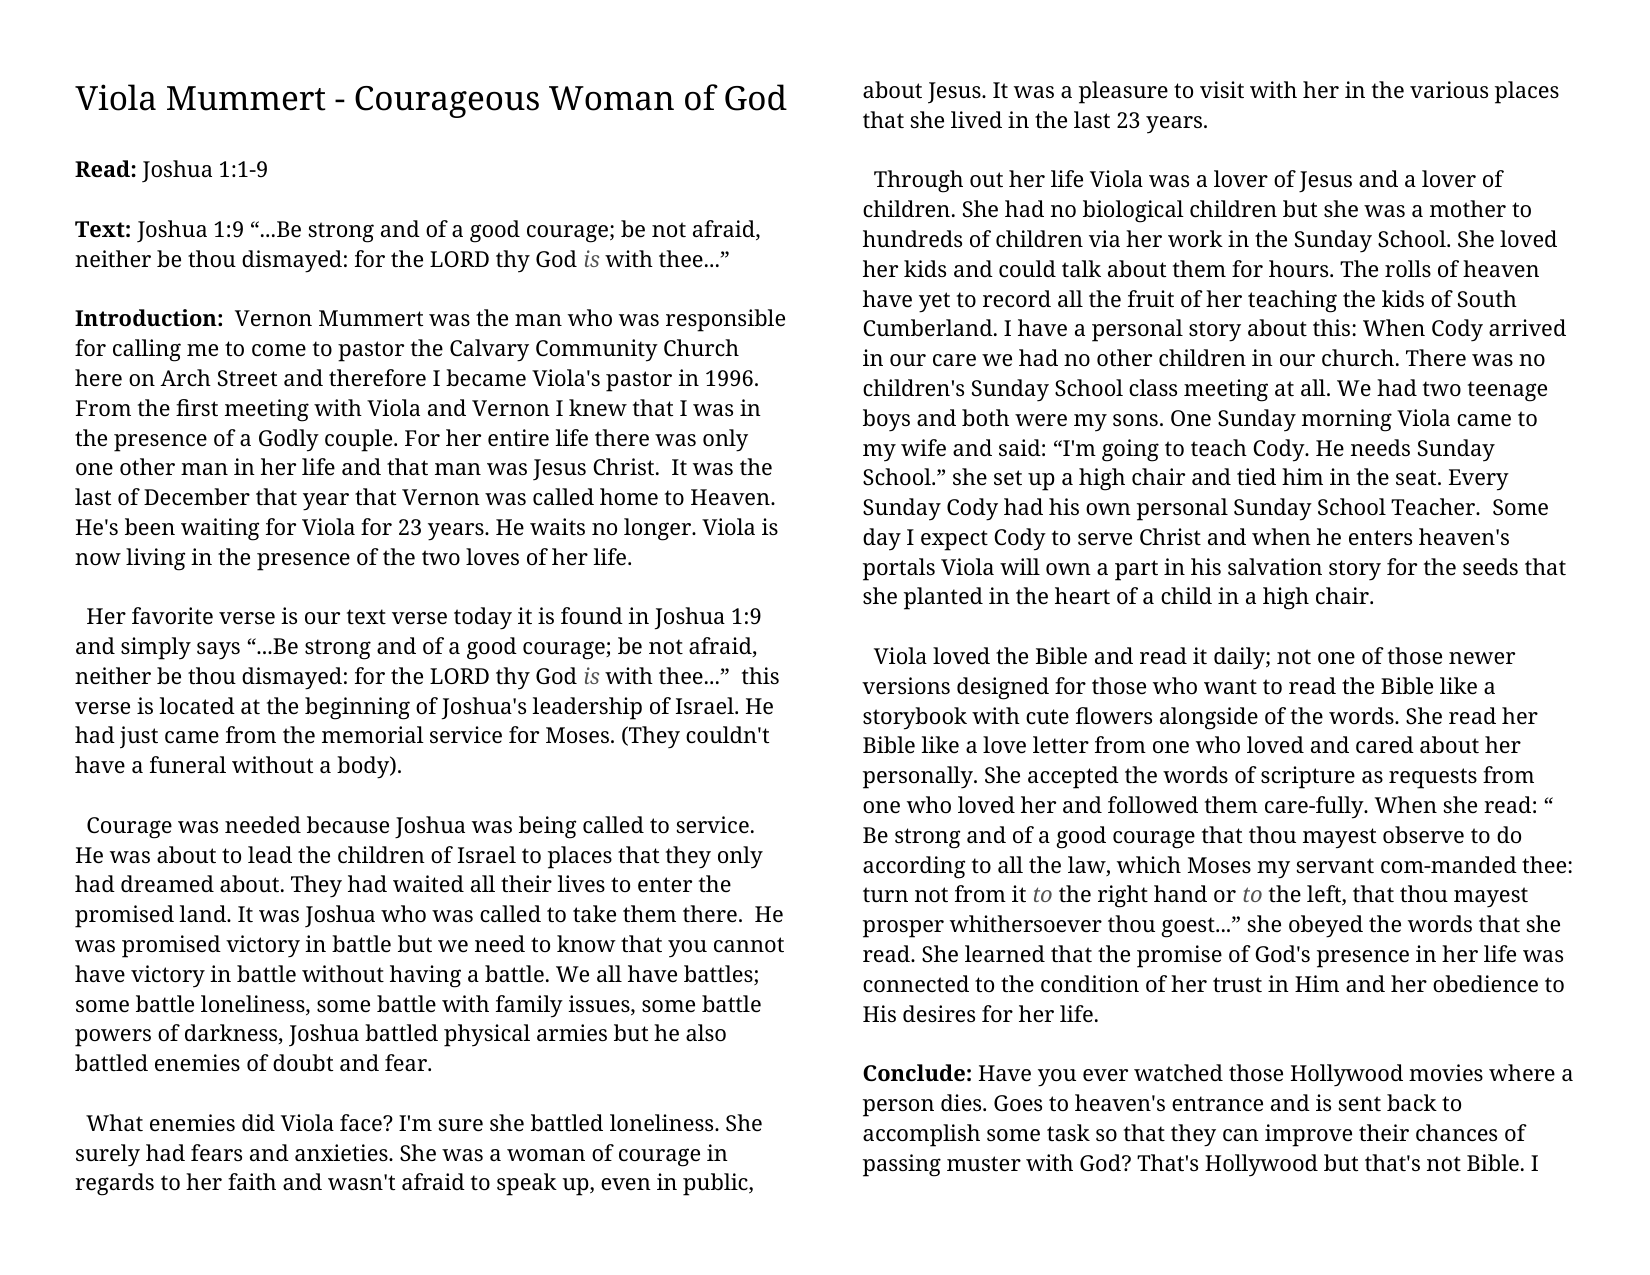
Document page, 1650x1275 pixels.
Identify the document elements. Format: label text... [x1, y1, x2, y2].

text Viola Mummert - Courageous Woman of God [75, 75, 787, 120]
text Text: Joshua 1:9 “...Be strong and of a good courage; be not afraid, neither be thou dismayed: for the LORD thy God is with thee...” [75, 214, 787, 274]
text Read: Joshua 1:1-9 [75, 154, 787, 184]
subtitle Her favorite verse is our text verse today it is found in Joshua 1:9 and simply says “...Be strong and of a good courage; be not afraid, neither be thou dismayed: for the LORD thy God is with thee...” this verse is located at the beginning of Joshua's leadership of Israel. He had just came from the memorial service for Moses. (They couldn't have a funeral without a body). [75, 601, 787, 780]
subtitle Courage was needed because Joshua was being called to service. He was about to lead the children of Israel to places that they only had dreamed about. They had waited all their lives to enter the promised land. It was Joshua who was called to take them there. He was promised victory in battle but we need to know that you cannot have victory in battle without having a battle. We all have battles; some battle loneliness, some battle with family issues, some battle powers of darkness, Joshua battled physical armies but he also battled enemies of doubt and fear. [75, 810, 787, 1078]
subtitle Introduction: Vernon Mummert was the man who was responsible for calling me to come to pastor the Calvary Community Church here on Arch Street and therefore I became Viola's pastor in 1996. From the first meeting with Viola and Vernon I knew that I was in the presence of a Godly couple. For her entire life there was only one other man in her life and that man was Jesus Christ. It was the last of December that year that Vernon was called home to Heaven. He's been waiting for Viola for 23 years. He waits no longer. Viola is now living in the presence of the two loves of her life. [75, 303, 787, 572]
subtitle Through out her life Viola was a lover of Jesus and a lover of children. She had no biological children but she was a mother to hundreds of children via her work in the Sunday School. She loved her kids and could talk about them for hours. The rolls of heaven have yet to record all the fruit of her teaching the kids of South Cumberland. I have a personal story about this: When Cody arrived in our care we had no other children in our church. There was no children's Sunday School class meeting at all. We had two teenage boys and both were my sons. One Sunday morning Viola came to my wife and said: “I'm going to teach Cody. He needs Sunday School.” she set up a high chair and tied him in the seat. Every Sunday Cody had his own personal Sunday School Teacher. Some day I expect Cody to serve Christ and when he enters heaven's portals Viola will own a part in his salvation story for the seeds that she planted in the heart of a child in a high chair. [862, 164, 1575, 611]
subtitle Conclude: Have you ever watched those Hollywood movies where a person dies. Goes to heaven's entrance and is sent back to accomplish some task so that they can improve their chances of passing muster with God? That's Hollywood but that's not Bible. I [862, 1058, 1575, 1177]
subtitle Viola loved the Bible and read it daily; not one of those newer versions designed for those who want to read the Bible like a storybook with cute flowers alongside of the words. She read her Bible like a love letter from one who loved and cared about her personally. She accepted the words of scripture as requests from one who loved her and followed them care-fully. When she read: “ Be strong and of a good courage that thou mayest observe to do according to all the law, which Moses my servant com-manded thee: turn not from it to the right hand or to the left, that thou mayest prosper whithersoever thou goest...” she obeyed the words that she read. She learned that the promise of God's presence in her life was connected to the condition of her trust in Him and her obedience to His desires for her life. [862, 641, 1575, 1028]
subtitle What enemies did Viola face? I'm sure she battled loneliness. She surely had fears and anxieties. She was a woman of courage in regards to her faith and wasn't afraid to speak up, even in public, [75, 1108, 787, 1197]
subtitle about Jesus. It was a pleasure to visit with her in the various places that she lived in the last 23 years. [862, 75, 1575, 134]
